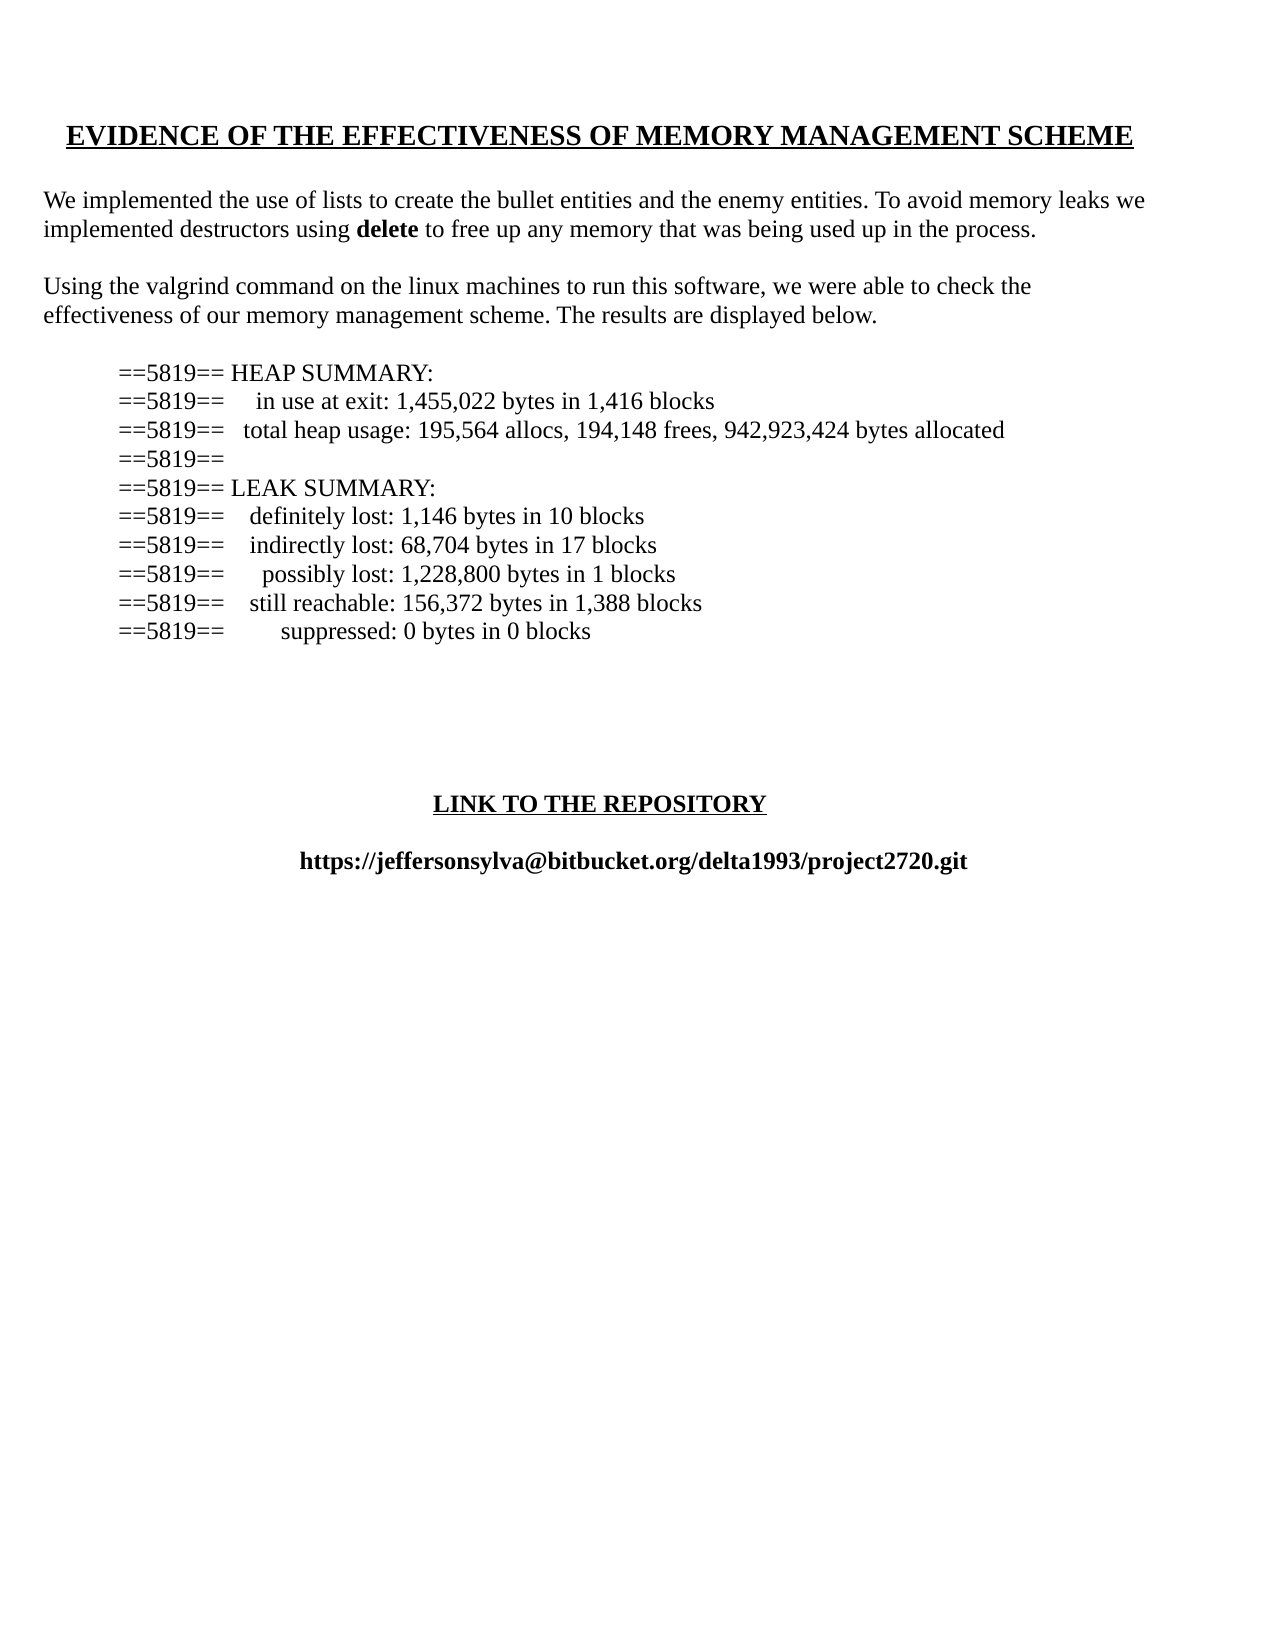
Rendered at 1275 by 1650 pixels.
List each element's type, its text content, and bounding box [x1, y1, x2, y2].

text ==5819== possibly lost: 1,228,800 bytes in 1 blocks [118, 559, 1157, 588]
text https://jeffersonsylva@bitbucket.org/delta1993/project2720.git [43, 846, 1157, 875]
text ==5819== indirectly lost: 68,704 bytes in 17 blocks [118, 530, 1157, 559]
text Using the valgrind command on the linux machines to run this software, we were able to check the effectiveness of our memory management scheme. The results are displayed below. [43, 271, 1157, 329]
text ==5819== total heap usage: 195,564 allocs, 194,148 frees, 942,923,424 bytes allocated [118, 415, 1157, 444]
text ==5819== definitely lost: 1,146 bytes in 10 blocks [118, 501, 1157, 530]
text ==5819== HEAP SUMMARY: [118, 358, 1157, 386]
text ==5819== suppressed: 0 bytes in 0 blocks [118, 616, 1157, 645]
text ==5819== in use at exit: 1,455,022 bytes in 1,416 blocks [118, 386, 1157, 415]
text LINK TO THE REPOSITORY [43, 789, 1157, 818]
text EVIDENCE OF THE EFFECTIVENESS OF MEMORY MANAGEMENT SCHEME [43, 118, 1157, 152]
text ==5819== LEAK SUMMARY: [118, 473, 1157, 501]
text ==5819== still reachable: 156,372 bytes in 1,388 blocks [118, 588, 1157, 616]
text ==5819== [118, 444, 1157, 473]
text We implemented the use of lists to create the bullet entities and the enemy entities. To avoid memory leaks we implemented destructors using delete to free up any memory that was being used up in the process. [43, 185, 1157, 243]
